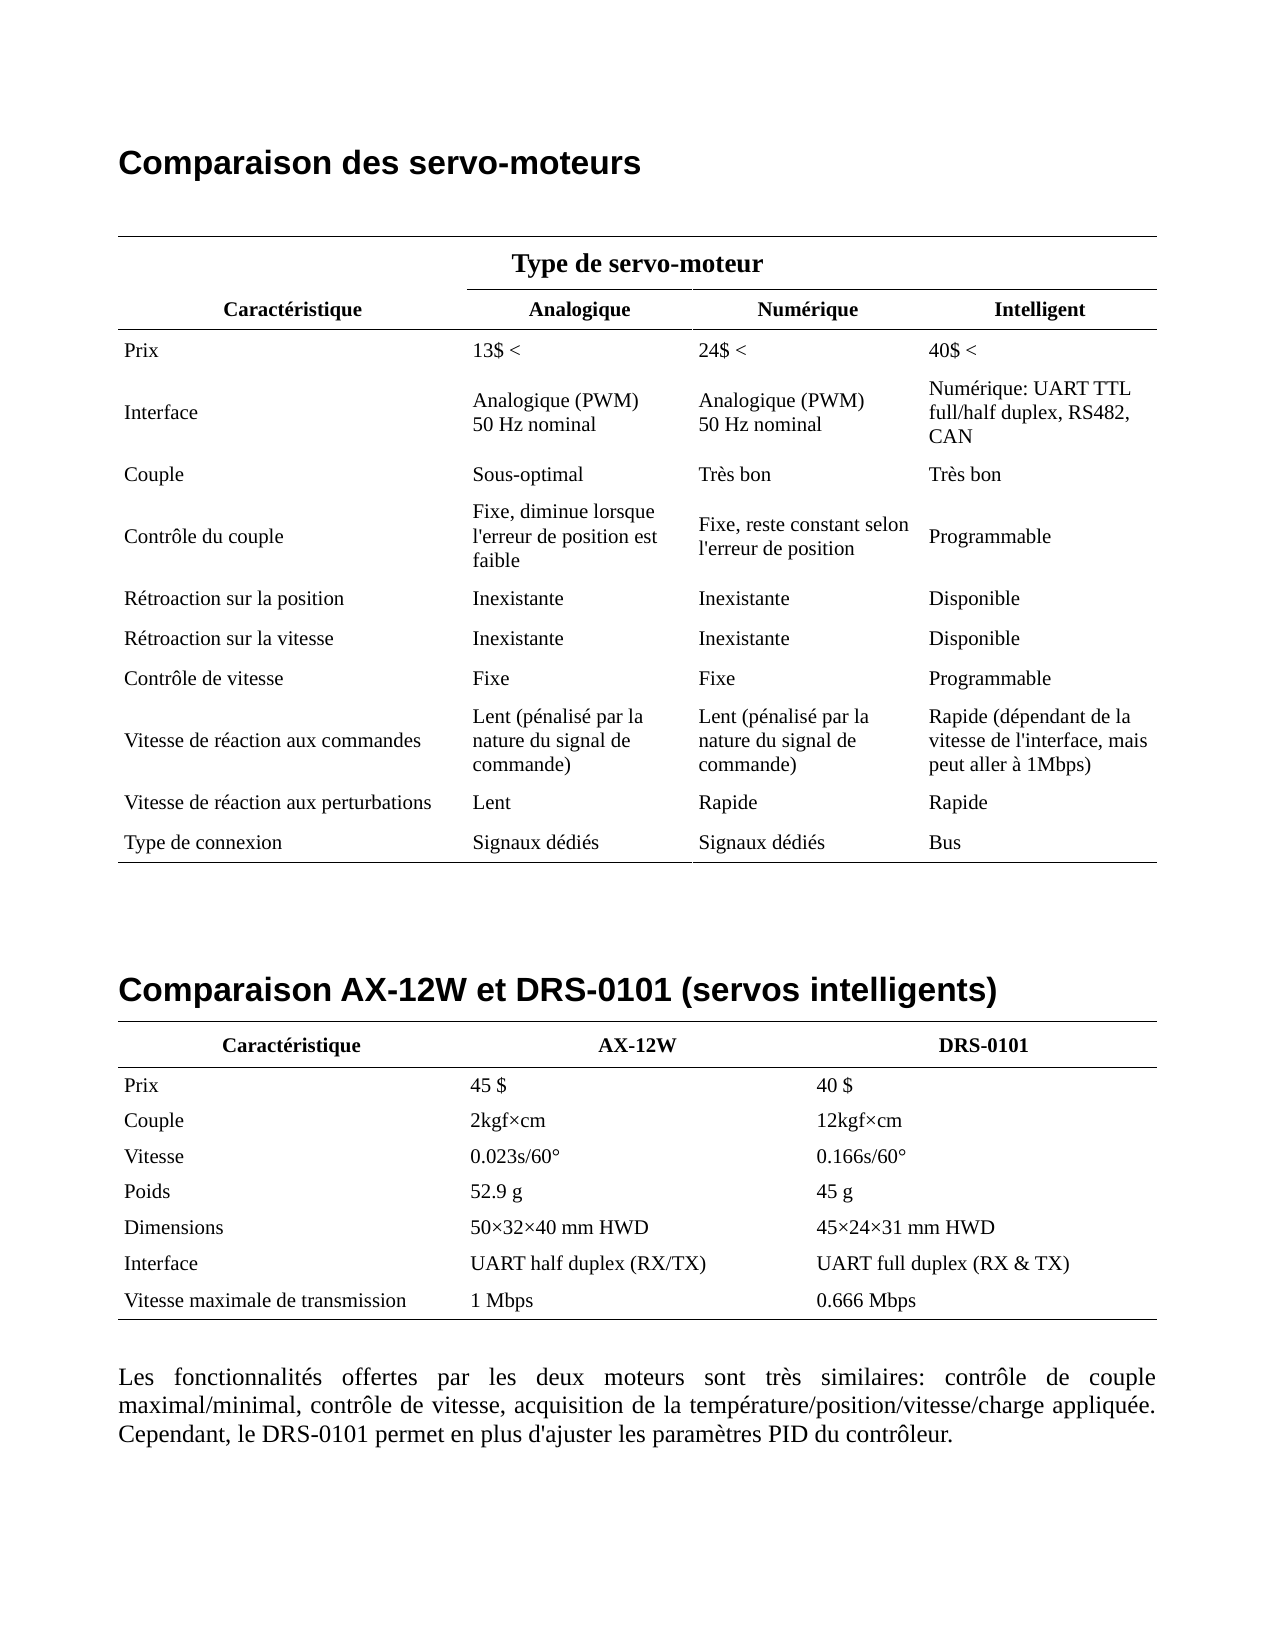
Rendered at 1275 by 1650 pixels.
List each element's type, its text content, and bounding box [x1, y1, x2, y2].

table_cell Programmable [923, 494, 1157, 577]
table_cell Analogique (PWM) 50 Hz nominal [467, 370, 692, 453]
table_cell Interface [118, 370, 467, 453]
table_cell 45 g [811, 1174, 1157, 1209]
table_cell Prix [118, 330, 467, 370]
text Les fonctionnalités offertes par les deux moteurs sont très similaires: contrôle de couple maximal/minimal, contrôle de vitesse, acquisition de la température/position/vitesse/charge appliquée. Cependant, le DRS-0101 permet en plus d'ajuster les paramètres PID du contrôleur. [118, 1362, 1157, 1448]
table_cell Rétroaction sur la position [118, 578, 467, 618]
table_cell Très bon [693, 454, 923, 494]
table_cell Analogique (PWM) 50 Hz nominal [693, 370, 923, 453]
table_cell 0.666 Mbps [811, 1280, 1157, 1319]
table_cell Fixe [693, 658, 923, 698]
table_header Caractéristique [118, 1022, 464, 1067]
table_cell 52.9 g [464, 1174, 811, 1209]
table_cell Intelligent [923, 290, 1157, 329]
table_cell 24$ < [693, 330, 923, 370]
table_cell Lent (pénalisé par la nature du signal de commande) [693, 698, 923, 782]
table_cell Fixe, diminue lorsque l'erreur de position est faible [467, 494, 692, 577]
subtitle Comparaison des servo-moteurs [118, 143, 1157, 182]
table_header DRS-0101 [811, 1022, 1157, 1067]
table_cell 13$ < [467, 330, 692, 370]
table_cell 12kgf×cm [811, 1103, 1157, 1138]
table_cell Vitesse de réaction aux perturbations [118, 782, 467, 822]
table_cell Caractéristique [118, 289, 467, 329]
table_cell Couple [118, 1103, 464, 1138]
table_cell 45×24×31 mm HWD [811, 1209, 1157, 1245]
table_cell Prix [118, 1068, 464, 1103]
table_cell 1 Mbps [464, 1280, 811, 1319]
table_cell Signaux dédiés [467, 822, 692, 862]
table_cell Contrôle du couple [118, 494, 467, 577]
table_cell Analogique [467, 290, 692, 329]
table_cell Programmable [923, 658, 1157, 698]
table_cell Interface [118, 1245, 464, 1280]
table_cell 40 $ [811, 1068, 1157, 1103]
table_cell 0.166s/60° [811, 1138, 1157, 1174]
table_cell Vitesse [118, 1138, 464, 1174]
table_cell UART half duplex (RX/TX) [464, 1245, 811, 1280]
table_cell Numérique: UART TTL full/half duplex, RS482, CAN [923, 370, 1157, 453]
table_cell Très bon [923, 454, 1157, 494]
table_header Type de servo-moteur [118, 237, 1157, 289]
table_cell Bus [923, 822, 1157, 862]
table_cell Numérique [693, 290, 923, 329]
subtitle Comparaison AX-12W et DRS-0101 (servos intelligents) [118, 970, 1157, 1009]
table_cell Inexistante [693, 618, 923, 658]
table_cell Lent [467, 782, 692, 822]
table_cell Inexistante [693, 578, 923, 618]
table_cell Couple [118, 454, 467, 494]
table_header AX-12W [464, 1022, 811, 1067]
table_cell Dimensions [118, 1209, 464, 1245]
table_cell Rapide (dépendant de la vitesse de l'interface, mais peut aller à 1Mbps) [923, 698, 1157, 782]
table_cell Poids [118, 1174, 464, 1209]
table_cell Rétroaction sur la vitesse [118, 618, 467, 658]
table_cell 40$ < [923, 330, 1157, 370]
table_cell Rapide [693, 782, 923, 822]
table_cell UART full duplex (RX & TX) [811, 1245, 1157, 1280]
table_cell Contrôle de vitesse [118, 658, 467, 698]
table_cell Fixe, reste constant selon l'erreur de position [693, 494, 923, 577]
table_cell Lent (pénalisé par la nature du signal de commande) [467, 698, 692, 782]
table_cell 2kgf×cm [464, 1103, 811, 1138]
table_cell Rapide [923, 782, 1157, 822]
table_cell Type de connexion [118, 822, 467, 862]
table_cell Fixe [467, 658, 692, 698]
table_cell 45 $ [464, 1068, 811, 1103]
table_cell Vitesse maximale de transmission [118, 1280, 464, 1319]
table_cell Inexistante [467, 578, 692, 618]
table_cell Disponible [923, 578, 1157, 618]
table_cell Sous-optimal [467, 454, 692, 494]
table_cell 50×32×40 mm HWD [464, 1209, 811, 1245]
table_cell Inexistante [467, 618, 692, 658]
table_cell Vitesse de réaction aux commandes [118, 698, 467, 782]
table_cell Disponible [923, 618, 1157, 658]
table_cell 0.023s/60° [464, 1138, 811, 1174]
table_cell Signaux dédiés [693, 822, 923, 862]
